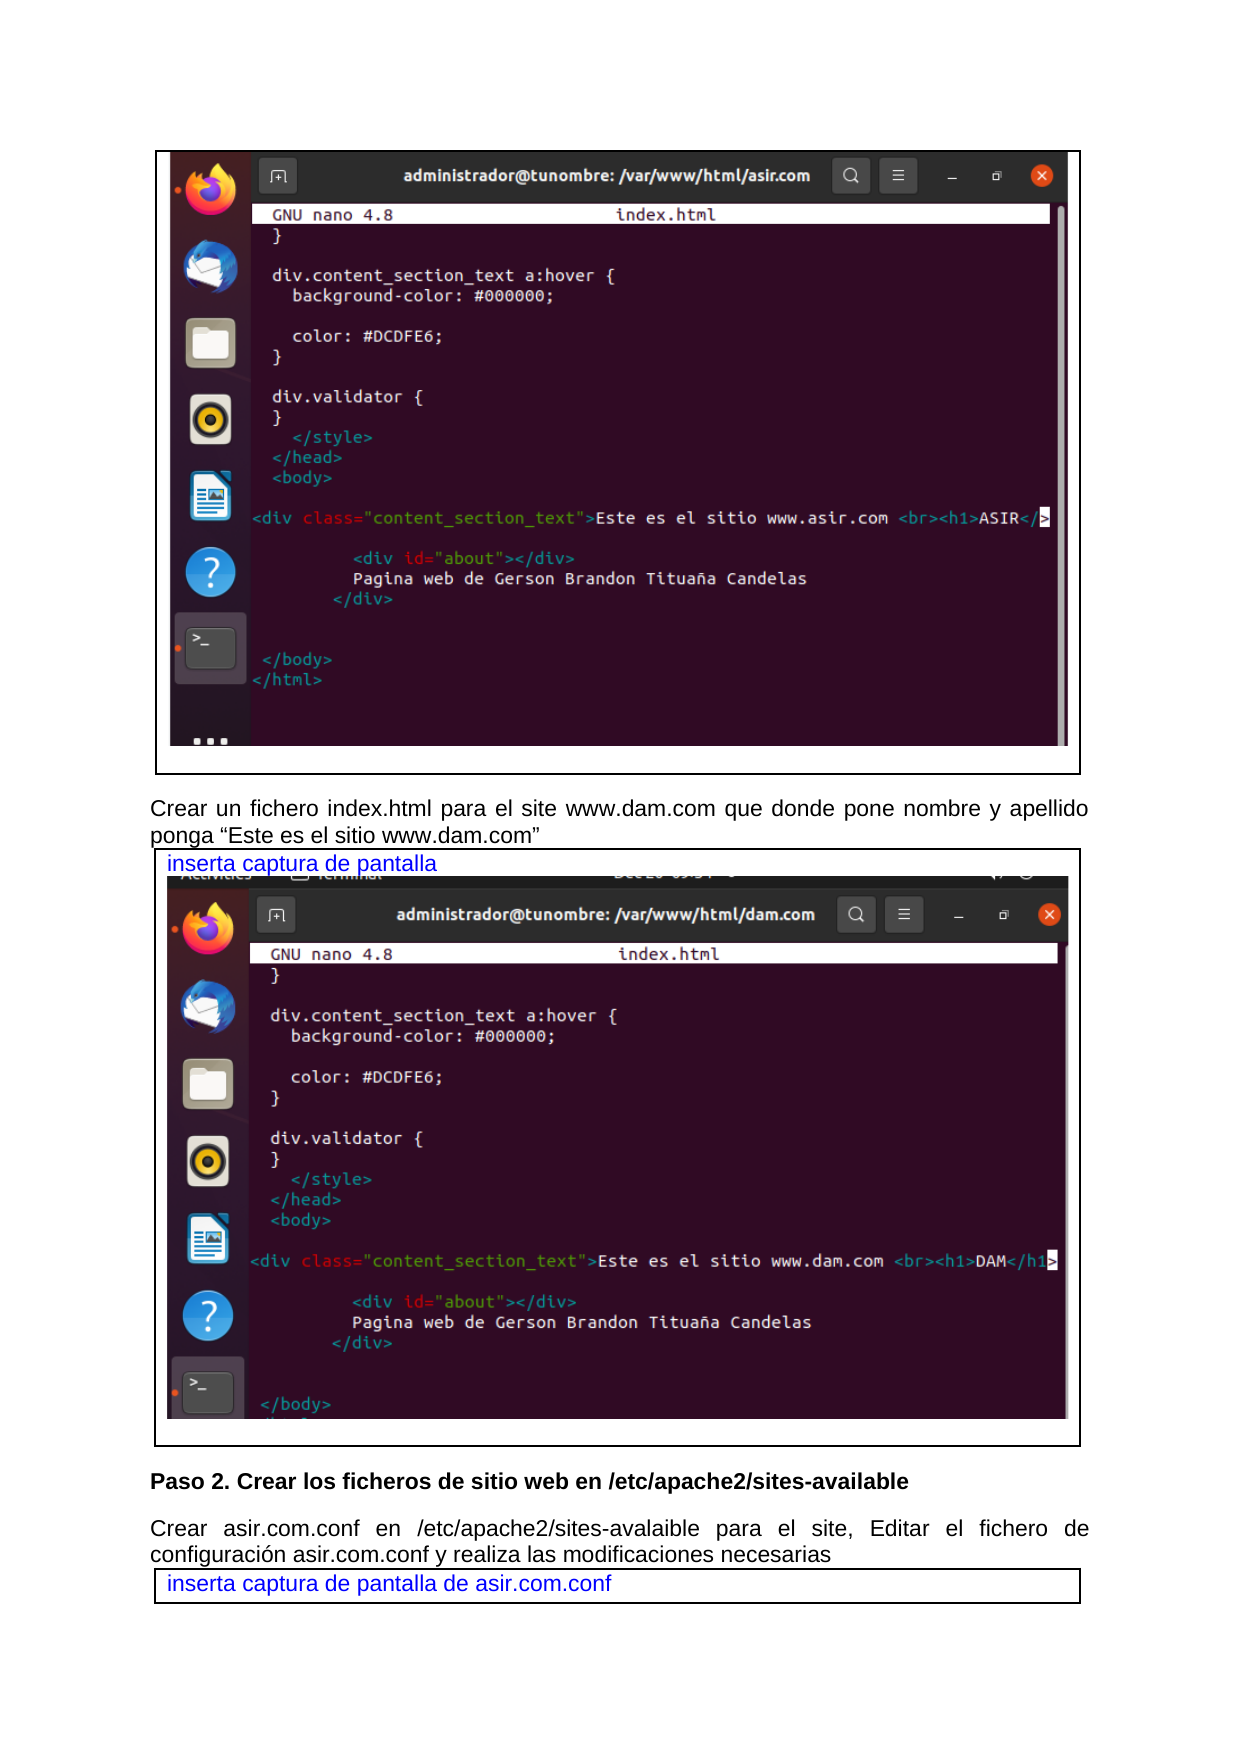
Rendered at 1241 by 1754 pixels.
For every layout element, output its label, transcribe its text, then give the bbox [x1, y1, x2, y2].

table_header inserta captura de pantalla de asir.com.conf [156, 1570, 1079, 1602]
table_header [157, 152, 1079, 772]
text Crear asir.com.conf en /etc/apache2/sites-avalaible para el site, Editar el fichero de configuración asir.com.conf y realiza las modificaciones necesarias [150, 1515, 1090, 1568]
text Crear un fichero index.html para el site www.dam.com que donde pone nombre y apellido ponga “Este es el sitio www.dam.com” [150, 795, 1090, 848]
picture [168, 152, 1069, 746]
text Paso 2. Crear los ficheros de sitio web en /etc/apache2/sites-available [150, 1468, 1090, 1494]
table_header inserta captura de pantalla [156, 850, 1079, 1445]
picture [166, 876, 1069, 1419]
